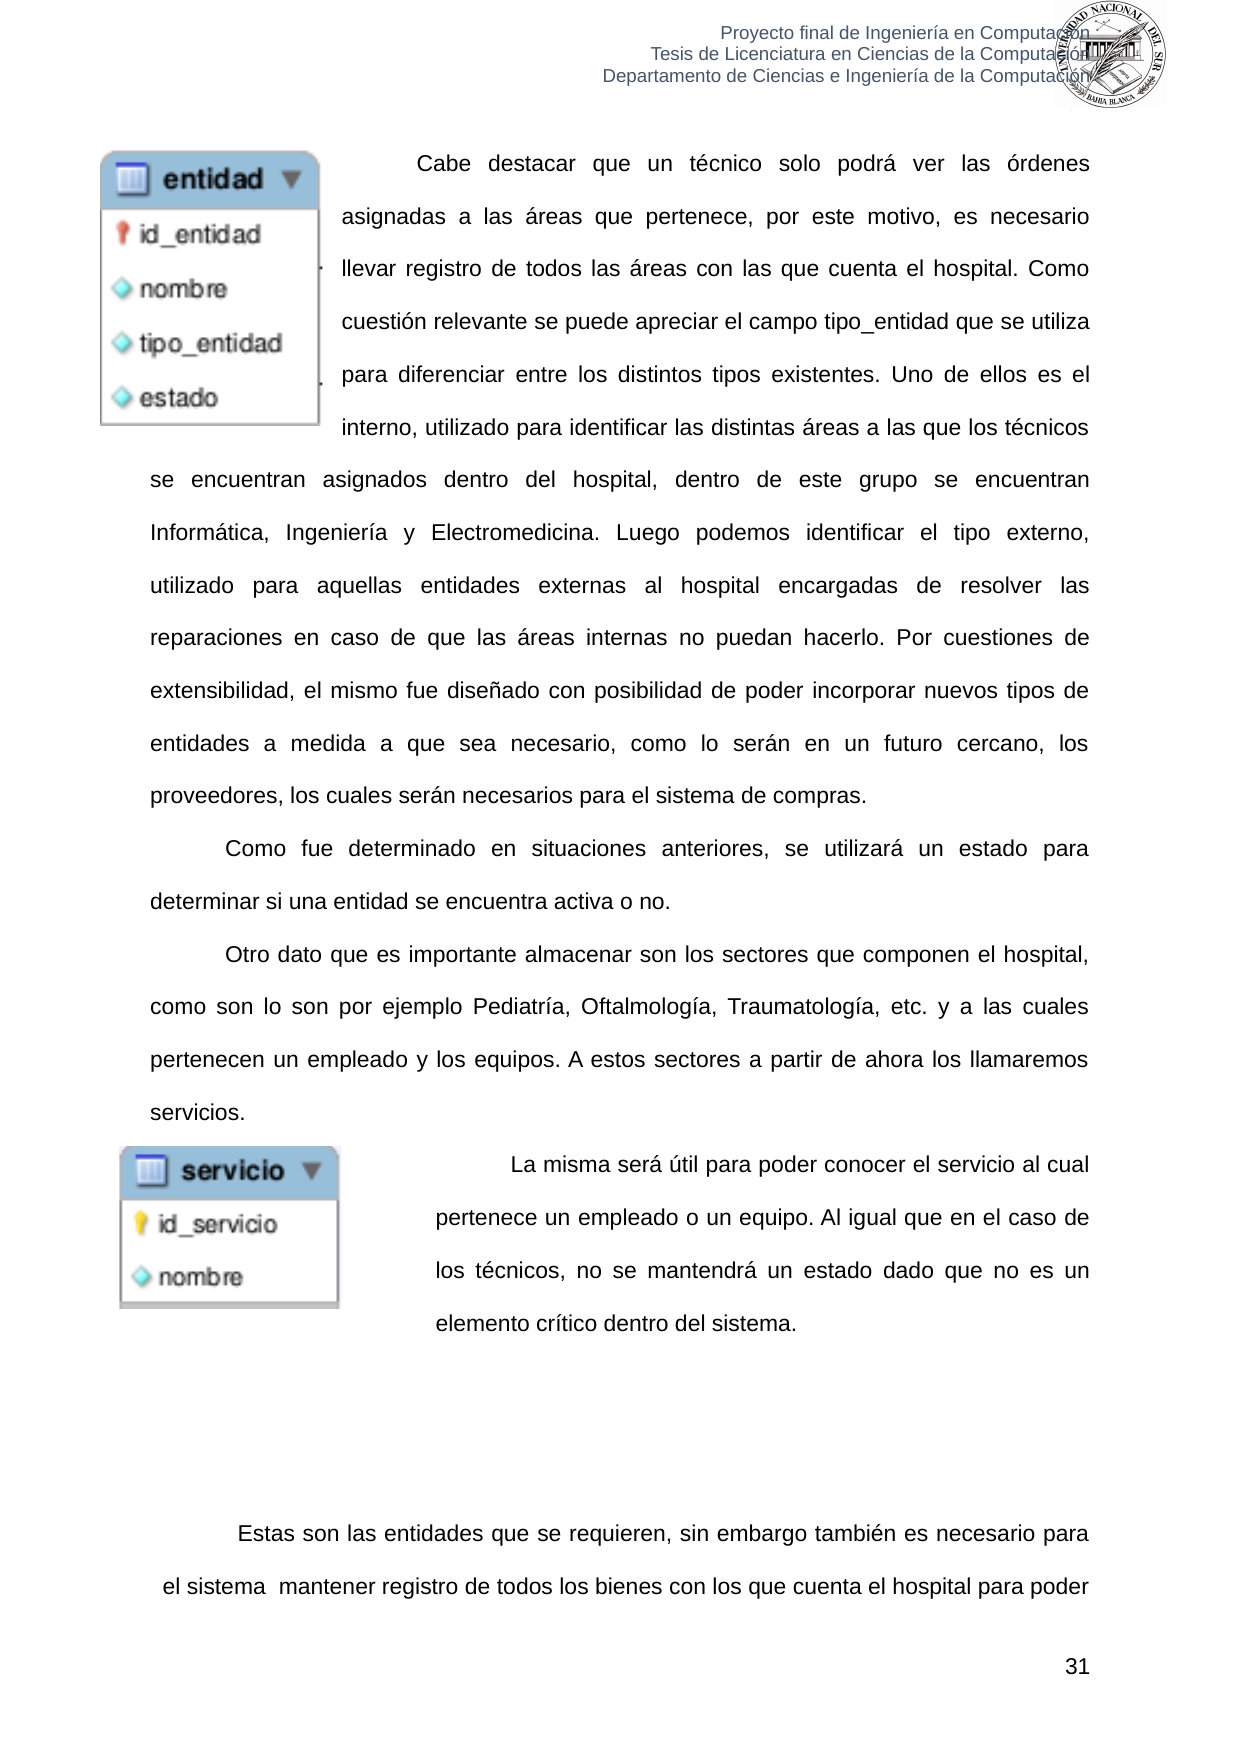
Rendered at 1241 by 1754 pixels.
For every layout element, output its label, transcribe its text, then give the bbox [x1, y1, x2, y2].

picture [118, 1146, 342, 1309]
text Como fue determinado en situaciones anteriores, se utilizará un estado para determinar si una entidad se encuentra activa o no. [150, 835, 1090, 914]
text La misma será útil para poder conocer el servicio al cual pertenece un empleado o un equipo. Al igual que en el caso de los técnicos, no se mantendrá un estado dado que no es un elemento crítico dentro del sistema. [225, 1151, 1090, 1336]
text Cabe destacar que un técnico solo podrá ver las órdenes asignadas a las áreas que pertenece, por este motivo, es necesario llevar registro de todos las áreas con las que cuenta el hospital. Como cuestión relevante se puede apreciar el campo tipo_entidad que se utiliza para diferenciar entre los distintos tipos existentes. Uno de ellos es el interno, utilizado para identificar las distintas áreas a las que los técnicos se encuentran asignados dentro del hospital, dentro de este grupo se encuentran Informática, Ingeniería y Electromedicina. Luego podemos identificar el tipo externo, utilizado para aquellas entidades externas al hospital encargadas de resolver las reparaciones en caso de que las áreas internas no puedan hacerlo. Por cuestiones de extensibilidad, el mismo fue diseñado con posibilidad de poder incorporar nuevos tipos de entidades a medida a que sea necesario, como lo serán en un futuro cercano, los proveedores, los cuales serán necesarios para el sistema de compras. [150, 150, 1090, 809]
picture [1053, 0, 1167, 108]
text Estas son las entidades que se requieren, sin embargo también es necesario para el sistema mantener registro de todos los bienes con los que cuenta el hospital para poder [162, 1520, 1090, 1599]
picture [100, 150, 323, 426]
text Otro dato que es importante almacenar son los sectores que componen el hospital, como son lo son por ejemplo Pediatría, Oftalmología, Traumatología, etc. y a las cuales pertenecen un empleado y los equipos. A estos sectores a partir de ahora los llamaremos servicios. [150, 941, 1090, 1125]
